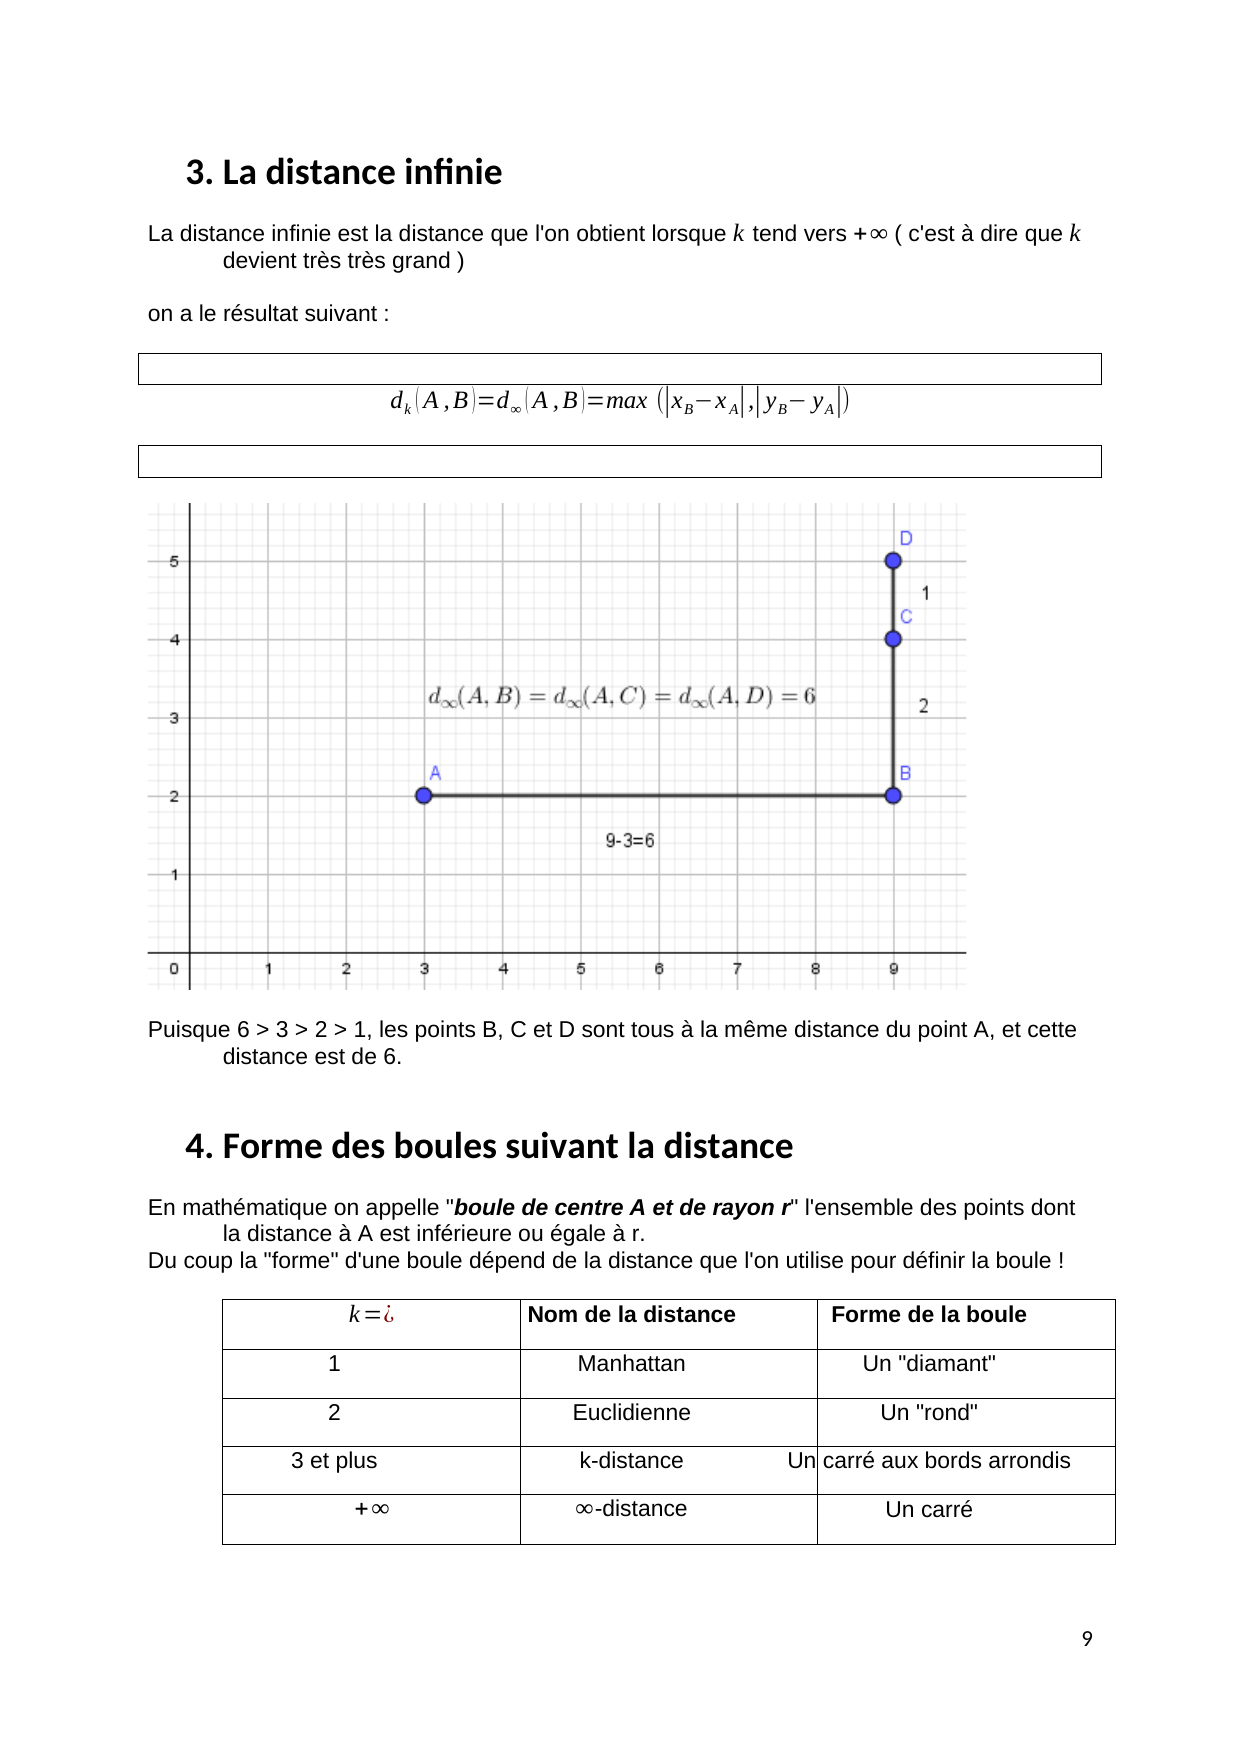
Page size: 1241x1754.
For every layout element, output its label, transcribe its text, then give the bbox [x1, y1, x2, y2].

subtitle Forme des boules suivant la distance [185, 1122, 1093, 1167]
table_header Forme de la boule [818, 1300, 1115, 1349]
table_cell 1 [223, 1350, 520, 1397]
table_cell Un carré aux bords arrondis [818, 1447, 1115, 1494]
text En mathématique on appelle "boule de centre A et de rayon r" l'ensemble des points dont la distance à A est inférieure ou égale à r. [148, 1194, 1093, 1247]
table_cell -distance [521, 1495, 817, 1544]
text Puisque 6 > 3 > 2 > 1, les points B, C et D sont tous à la même distance du point A, et cette distance est de 6. [148, 1016, 1093, 1069]
text Du coup la "forme" d'une boule dépend de la distance que l'on utilise pour définir la boule ! [148, 1247, 1093, 1273]
table_header Nom de la distance [521, 1300, 817, 1349]
table_cell k-distance [521, 1447, 817, 1494]
table_cell Euclidienne [521, 1399, 817, 1446]
table_header [223, 1300, 520, 1349]
picture [147, 503, 967, 990]
table_cell 2 [223, 1399, 520, 1446]
table_cell Un carré [818, 1495, 1115, 1544]
table_cell [223, 1495, 520, 1544]
text La distance infinie est la distance que l'on obtient lorsque tend vers ( c'est à dire que devient très très grand ) [148, 220, 1093, 274]
table_cell Un "diamant" [818, 1350, 1115, 1397]
subtitle La distance infinie [185, 148, 1093, 193]
table_cell 3 et plus [223, 1447, 520, 1494]
text on a le résultat suivant : [148, 300, 1093, 326]
table_cell Manhattan [521, 1350, 817, 1397]
table_cell Un "rond" [818, 1399, 1115, 1446]
